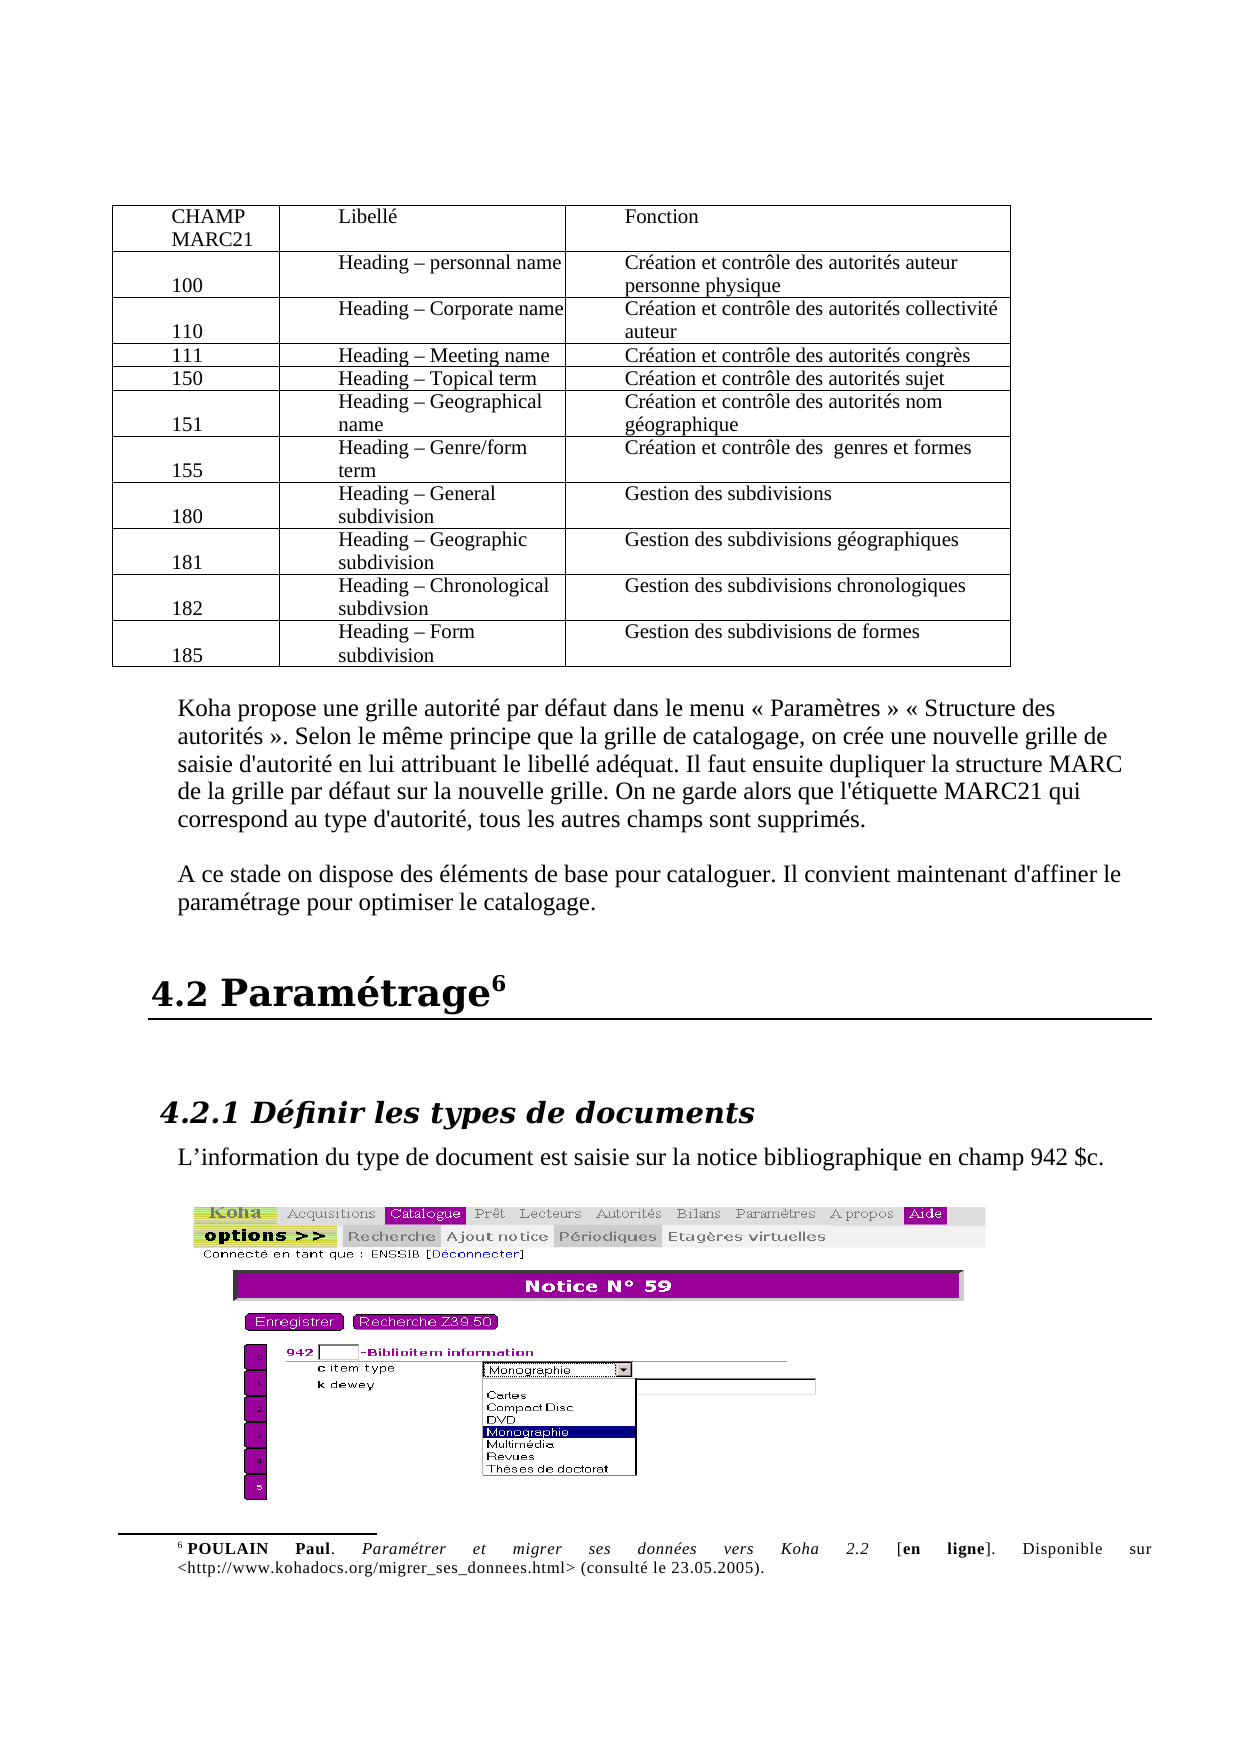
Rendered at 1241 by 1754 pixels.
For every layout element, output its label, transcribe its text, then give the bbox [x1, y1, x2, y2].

table_cell 185 [113, 621, 279, 666]
table_cell 100 [113, 252, 279, 297]
table_cell Gestion des subdivisions chronologiques [566, 575, 1010, 620]
subtitle Définir les types de documents [159, 1096, 1152, 1131]
table_cell 150 [113, 367, 279, 390]
table_cell Heading – Meeting name [280, 344, 565, 366]
table_cell 110 [113, 298, 279, 343]
table_cell Heading – Geographic subdivision [280, 529, 565, 574]
table_cell Heading – Geographical name [280, 391, 565, 436]
picture [193, 1207, 986, 1500]
table_cell Création et contrôle des genres et formes [566, 437, 1010, 482]
table_cell Création et contrôle des autorités congrès [566, 344, 1010, 366]
text A ce stade on dispose des éléments de base pour cataloguer. Il convient maintenant d'affiner le paramétrage pour optimiser le catalogage. [177, 861, 1152, 916]
table_cell 182 [113, 575, 279, 620]
table_cell Gestion des subdivisions géographiques [566, 529, 1010, 574]
table_cell 151 [113, 391, 279, 436]
table_cell 180 [113, 483, 279, 528]
subtitle Paramétrage [148, 968, 1152, 1018]
table_cell Heading – personnal name [280, 252, 565, 297]
table_cell Heading – General subdivision [280, 483, 565, 528]
table_cell 111 [113, 344, 279, 366]
table_cell Heading – Topical term [280, 367, 565, 390]
table_cell Heading – Chronological subdivsion [280, 575, 565, 620]
table_cell Heading – Corporate name [280, 298, 565, 343]
text Koha propose une grille autorité par défaut dans le menu « Paramètres » « Structure des autorités ». Selon le même principe que la grille de catalogage, on crée une nouvelle grille de saisie d'autorité en lui attribuant le libellé adéquat. Il faut ensuite dupliquer la structure MARC de la grille par défaut sur la nouvelle grille. On ne garde alors que l'étiquette MARC21 qui correspond au type d'autorité, tous les autres champs sont supprimés. [177, 694, 1152, 833]
table_cell Création et contrôle des autorités collectivité auteur [566, 298, 1010, 343]
table_cell 181 [113, 529, 279, 574]
table_cell Création et contrôle des autorités auteur personne physique [566, 252, 1010, 297]
table_cell Gestion des subdivisions de formes [566, 621, 1010, 666]
table_cell Création et contrôle des autorités sujet [566, 367, 1010, 390]
table_cell 155 [113, 437, 279, 482]
table_header Libellé [280, 206, 565, 251]
table_header Fonction [566, 206, 1010, 251]
text POULAIN Paul. Paramétrer et migrer ses données vers Koha 2.2 [en ligne]. Disponible sur <http://www.kohadocs.org/migrer_ses_donnees.html> (consulté le 23.05.2005). [177, 1540, 1152, 1577]
table_cell Gestion des subdivisions [566, 483, 1010, 528]
table_header CHAMP MARC21 [113, 206, 279, 251]
table_cell Heading – Form subdivision [280, 621, 565, 666]
table_cell Création et contrôle des autorités nom géographique [566, 391, 1010, 436]
text L’information du type de document est saisie sur la notice bibliographique en champ 942 $c. [177, 1143, 1152, 1170]
table_cell Heading – Genre/form term [280, 437, 565, 482]
